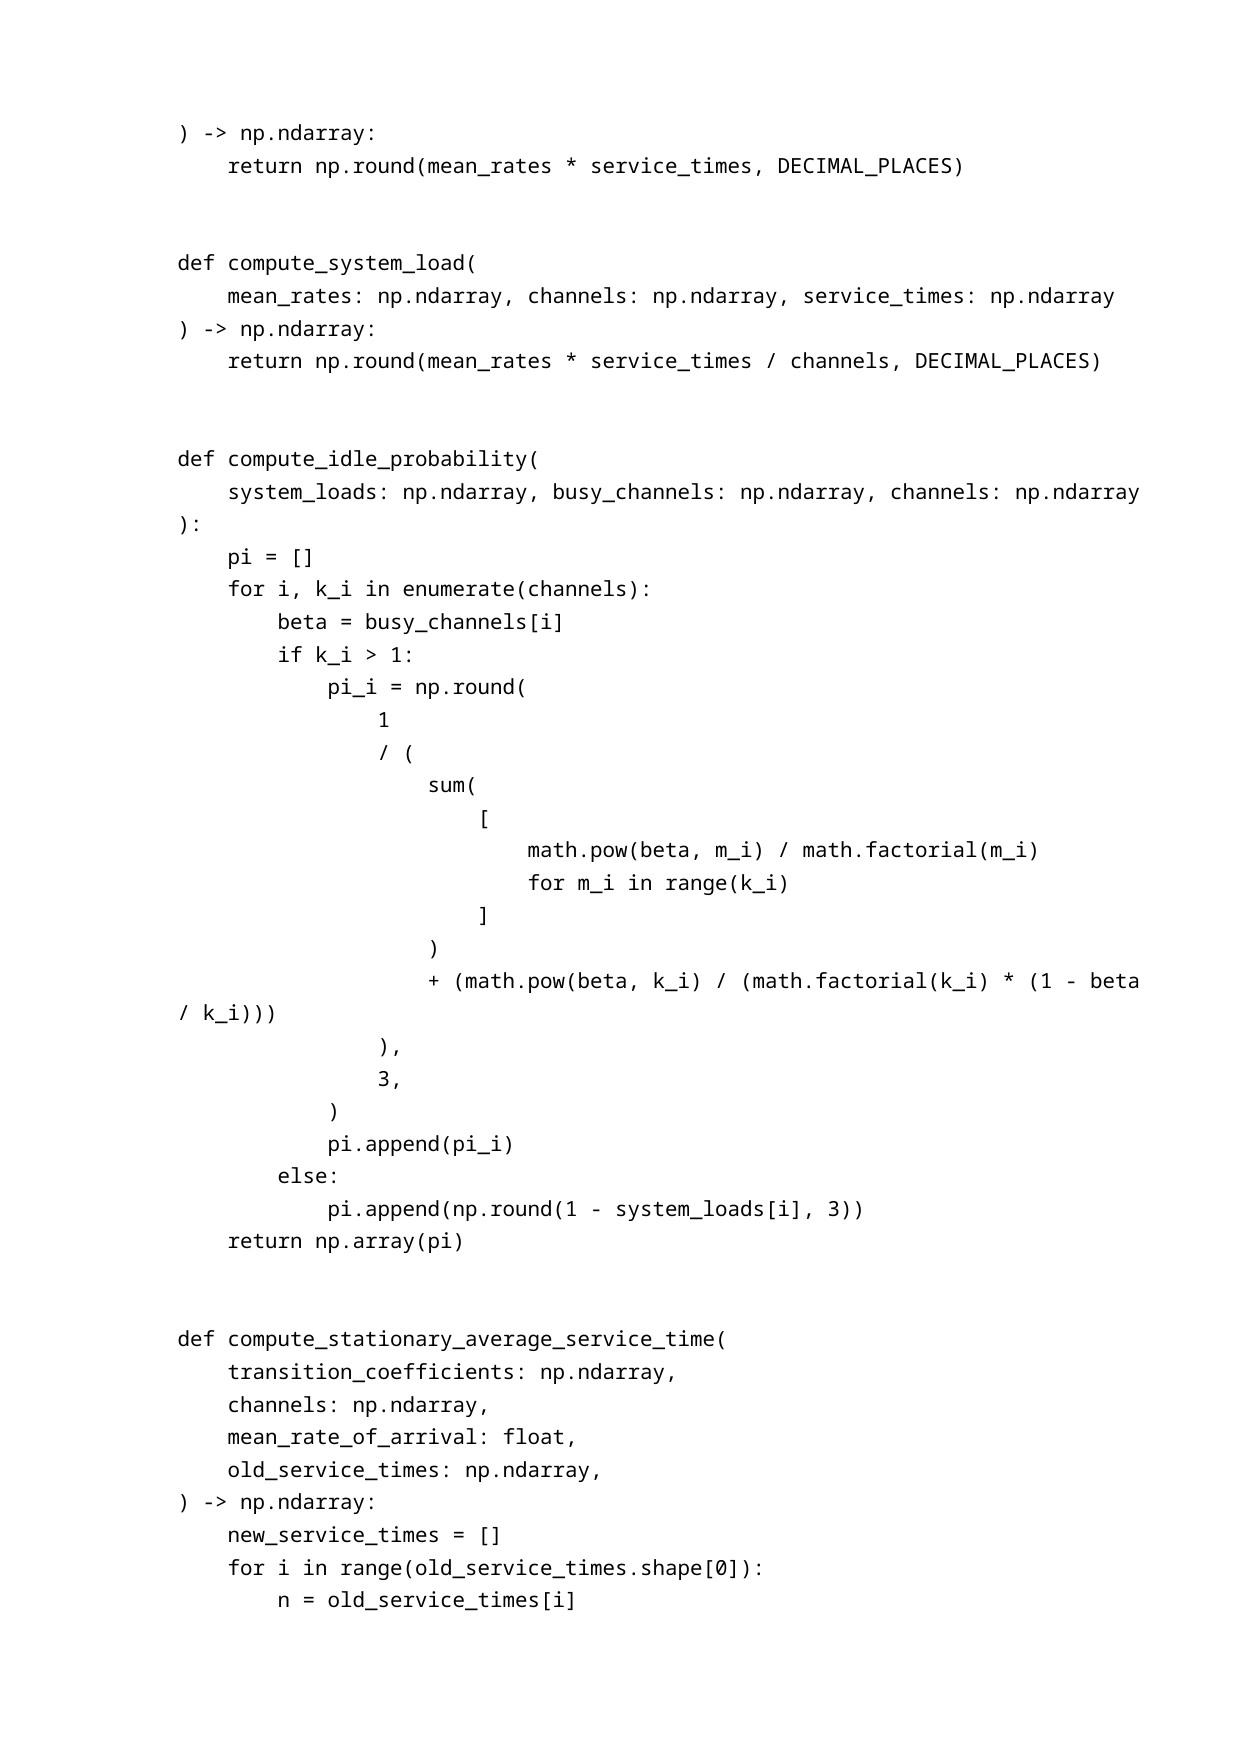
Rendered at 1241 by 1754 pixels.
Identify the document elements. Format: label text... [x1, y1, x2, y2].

text def compute_idle_probability( [177, 444, 1152, 473]
text def compute_system_load( [177, 248, 1152, 277]
text ), [177, 1031, 1152, 1059]
text return np.array(pi) [177, 1227, 1152, 1255]
text old_service_times: np.ndarray, [177, 1455, 1152, 1483]
text ) -> np.ndarray: [177, 118, 1152, 147]
text mean_rates: np.ndarray, channels: np.ndarray, service_times: np.ndarray [177, 281, 1152, 309]
text new_service_times = [] [177, 1520, 1152, 1548]
text [ [177, 803, 1152, 831]
text pi_i = np.round( [177, 672, 1152, 701]
text pi.append(pi_i) [177, 1129, 1152, 1157]
text def compute_stationary_average_service_time( [177, 1324, 1152, 1353]
text beta = busy_channels[i] [177, 607, 1152, 636]
text return np.round(mean_rates * service_times, DECIMAL_PLACES) [177, 151, 1152, 179]
text for m_i in range(k_i) [177, 868, 1152, 896]
text 3, [177, 1064, 1152, 1092]
text ) [177, 1096, 1152, 1125]
text ) -> np.ndarray: [177, 1487, 1152, 1516]
text ) [177, 933, 1152, 962]
text ): [177, 509, 1152, 538]
text n = old_service_times[i] [177, 1585, 1152, 1614]
text else: [177, 1161, 1152, 1190]
text for i in range(old_service_times.shape[0]): [177, 1553, 1152, 1581]
text for i, k_i in enumerate(channels): [177, 574, 1152, 603]
text ] [177, 901, 1152, 929]
text transition_coefficients: np.ndarray, [177, 1357, 1152, 1386]
text channels: np.ndarray, [177, 1390, 1152, 1418]
text mean_rate_of_arrival: float, [177, 1422, 1152, 1451]
text math.pow(beta, m_i) / math.factorial(m_i) [177, 835, 1152, 864]
text / ( [177, 738, 1152, 766]
text sum( [177, 770, 1152, 799]
text + (math.pow(beta, k_i) / (math.factorial(k_i) * (1 - beta / k_i))) [177, 966, 1152, 1027]
text ) -> np.ndarray: [177, 314, 1152, 342]
text pi.append(np.round(1 - system_loads[i], 3)) [177, 1194, 1152, 1222]
text pi = [] [177, 542, 1152, 570]
text if k_i > 1: [177, 640, 1152, 668]
text system_loads: np.ndarray, busy_channels: np.ndarray, channels: np.ndarray [177, 477, 1152, 505]
text return np.round(mean_rates * service_times / channels, DECIMAL_PLACES) [177, 346, 1152, 375]
text 1 [177, 705, 1152, 733]
